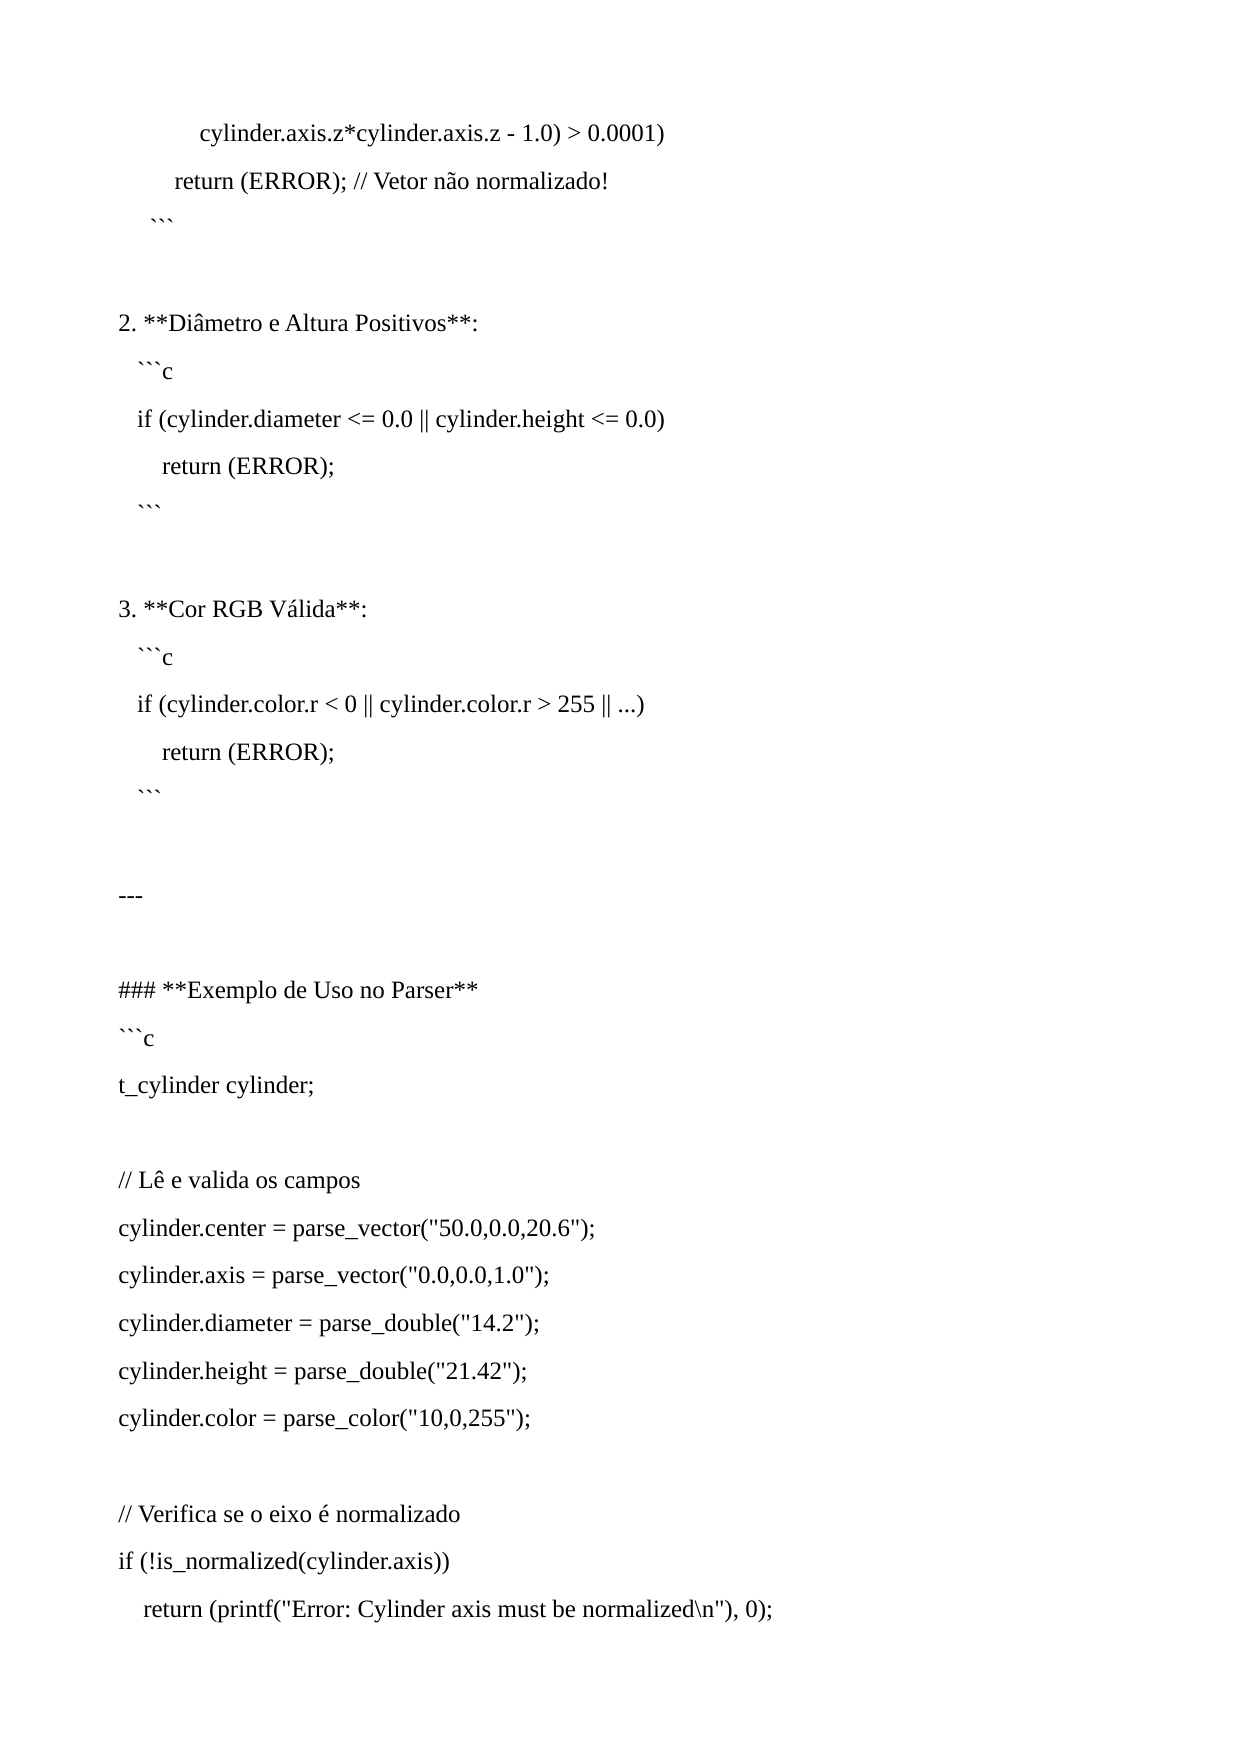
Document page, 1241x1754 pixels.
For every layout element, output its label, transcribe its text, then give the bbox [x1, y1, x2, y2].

text if (cylinder.color.r < 0 || cylinder.color.r > 255 || ...) [118, 689, 1122, 718]
text ``` [118, 784, 1122, 813]
text cylinder.color = parse_color("10,0,255"); [118, 1403, 1122, 1432]
text ```c [118, 356, 1122, 385]
text 2. **Diâmetro e Altura Positivos**: [118, 308, 1122, 337]
text cylinder.center = parse_vector("50.0,0.0,20.6"); [118, 1213, 1122, 1242]
text 3. **Cor RGB Válida**: [118, 594, 1122, 623]
text t_cylinder cylinder; [118, 1070, 1122, 1099]
text cylinder.height = parse_double("21.42"); [118, 1356, 1122, 1384]
text if (!is_normalized(cylinder.axis)) [118, 1546, 1122, 1575]
text return (ERROR); [118, 451, 1122, 480]
text ```c [118, 642, 1122, 671]
text cylinder.axis = parse_vector("0.0,0.0,1.0"); [118, 1261, 1122, 1289]
text ``` [118, 213, 1122, 242]
text return (ERROR); // Vetor não normalizado! [118, 166, 1122, 194]
text ``` [118, 499, 1122, 528]
text --- [118, 880, 1122, 908]
text ```c [118, 1023, 1122, 1051]
text if (cylinder.diameter <= 0.0 || cylinder.height <= 0.0) [118, 404, 1122, 432]
text ### **Exemplo de Uso no Parser** [118, 975, 1122, 1004]
text cylinder.diameter = parse_double("14.2"); [118, 1308, 1122, 1337]
text return (ERROR); [118, 737, 1122, 766]
text // Lê e valida os campos [118, 1165, 1122, 1194]
text cylinder.axis.z*cylinder.axis.z - 1.0) > 0.0001) [118, 118, 1122, 147]
text // Verifica se o eixo é normalizado [118, 1499, 1122, 1527]
text return (printf("Error: Cylinder axis must be normalized\n"), 0); [118, 1594, 1122, 1623]
